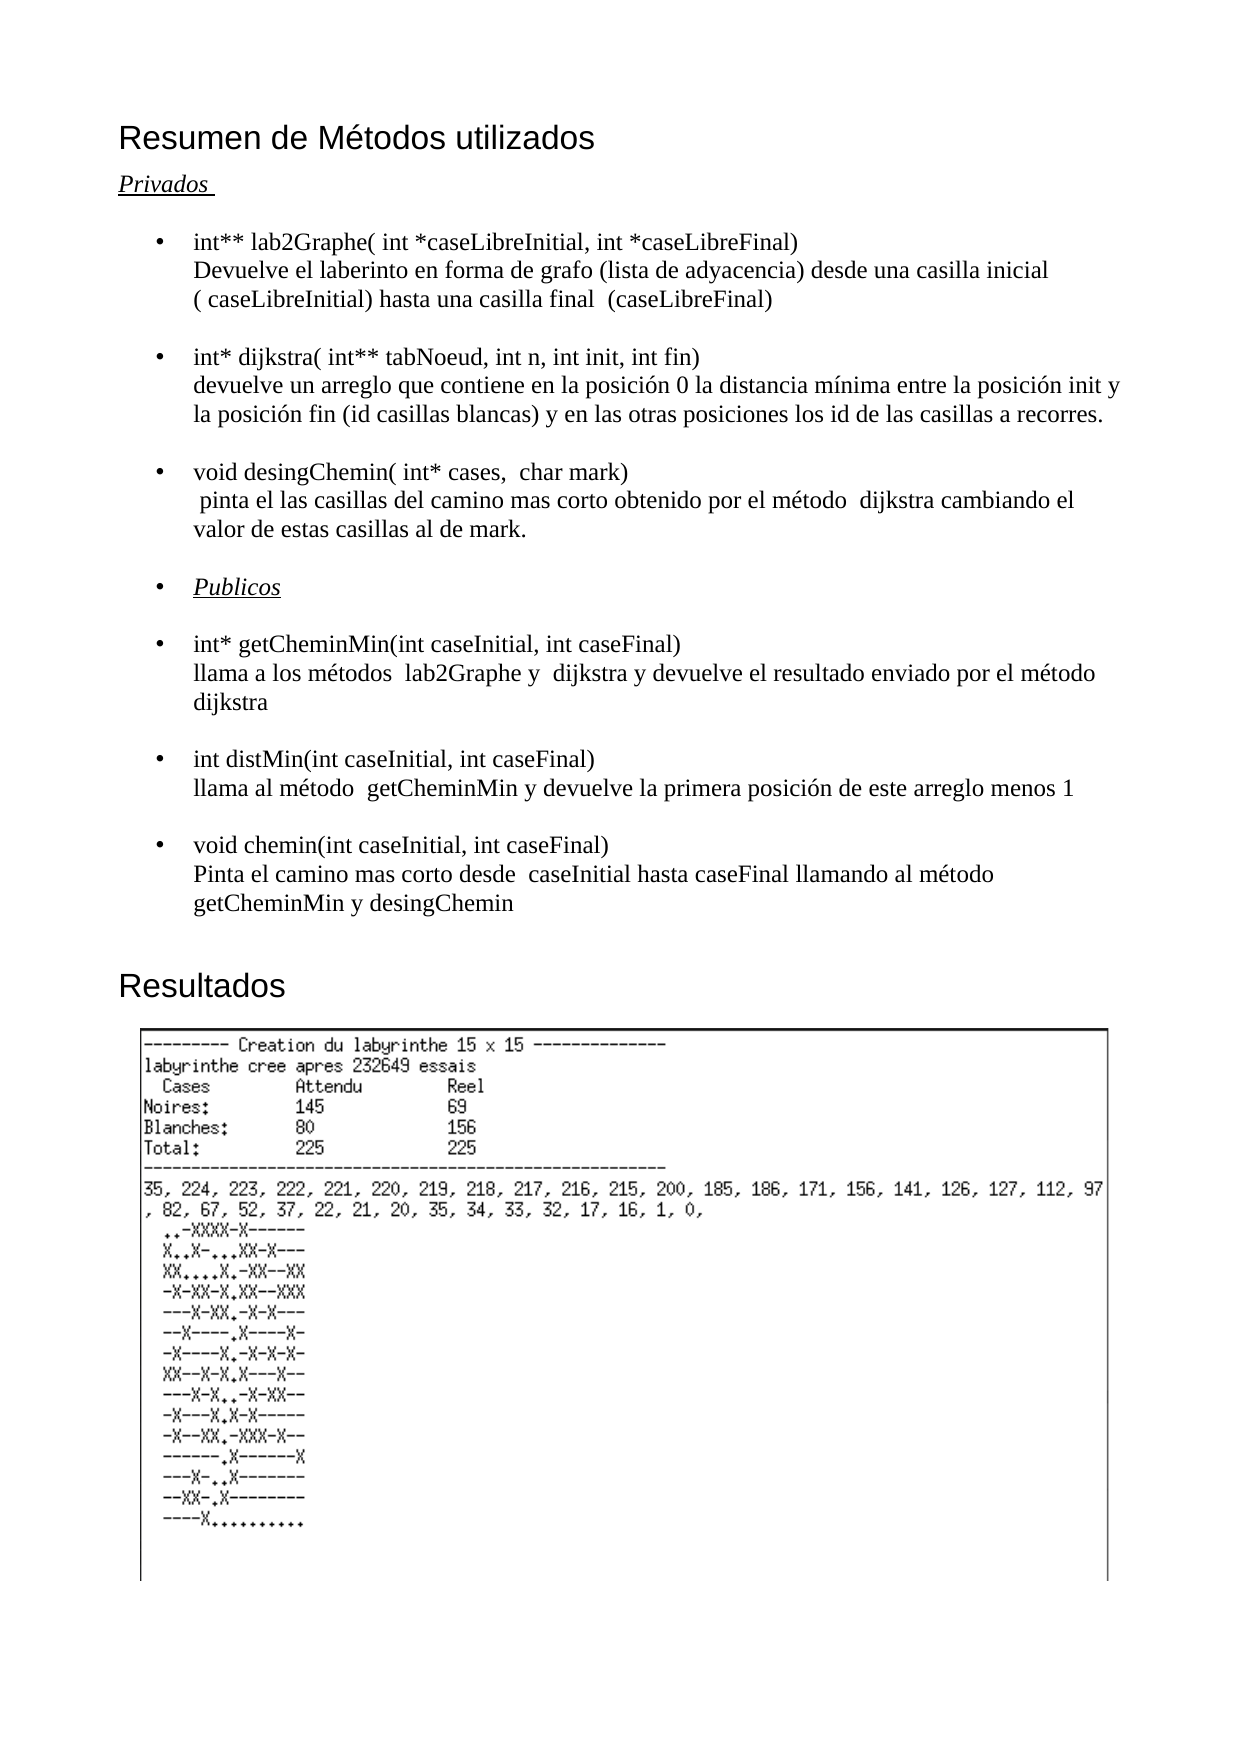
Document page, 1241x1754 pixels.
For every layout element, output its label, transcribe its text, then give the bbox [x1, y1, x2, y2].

list Publicos [156, 572, 1122, 601]
list llama al método getCheminMin y devuelve la primera posición de este arreglo menos 1 [156, 773, 1122, 802]
subtitle Resumen de Métodos utilizados [118, 118, 1122, 157]
subtitle Resultados [118, 966, 1122, 1005]
list pinta el las casillas del camino mas corto obtenido por el método dijkstra cambiando el valor de estas casillas al de mark. [156, 486, 1122, 543]
list Devuelve el laberinto en forma de grafo (lista de adyacencia) desde una casilla inicial ( caseLibreInitial) hasta una casilla final (caseLibreFinal) [156, 256, 1122, 313]
text Privados [118, 169, 1122, 198]
list devuelve un arreglo que contiene en la posición 0 la distancia mínima entre la posición init y la posición fin (id casillas blancas) y en las otras posiciones los id de las casillas a recorres. [156, 371, 1122, 428]
list void chemin(int caseInitial, int caseFinal) [156, 831, 1122, 859]
list int* getCheminMin(int caseInitial, int caseFinal) [156, 629, 1122, 658]
list void desingChemin( int* cases, char mark) [156, 457, 1122, 486]
list Pinta el camino mas corto desde caseInitial hasta caseFinal llamando al método getCheminMin y desingChemin [156, 859, 1122, 917]
list int** lab2Graphe( int *caseLibreInitial, int *caseLibreFinal) [156, 227, 1122, 256]
list llama a los métodos lab2Graphe y dijkstra y devuelve el resultado enviado por el método dijkstra [156, 658, 1122, 716]
list int distMin(int caseInitial, int caseFinal) [156, 744, 1122, 773]
picture [140, 1028, 1109, 1581]
list int* dijkstra( int** tabNoeud, int n, int init, int fin) [156, 342, 1122, 371]
